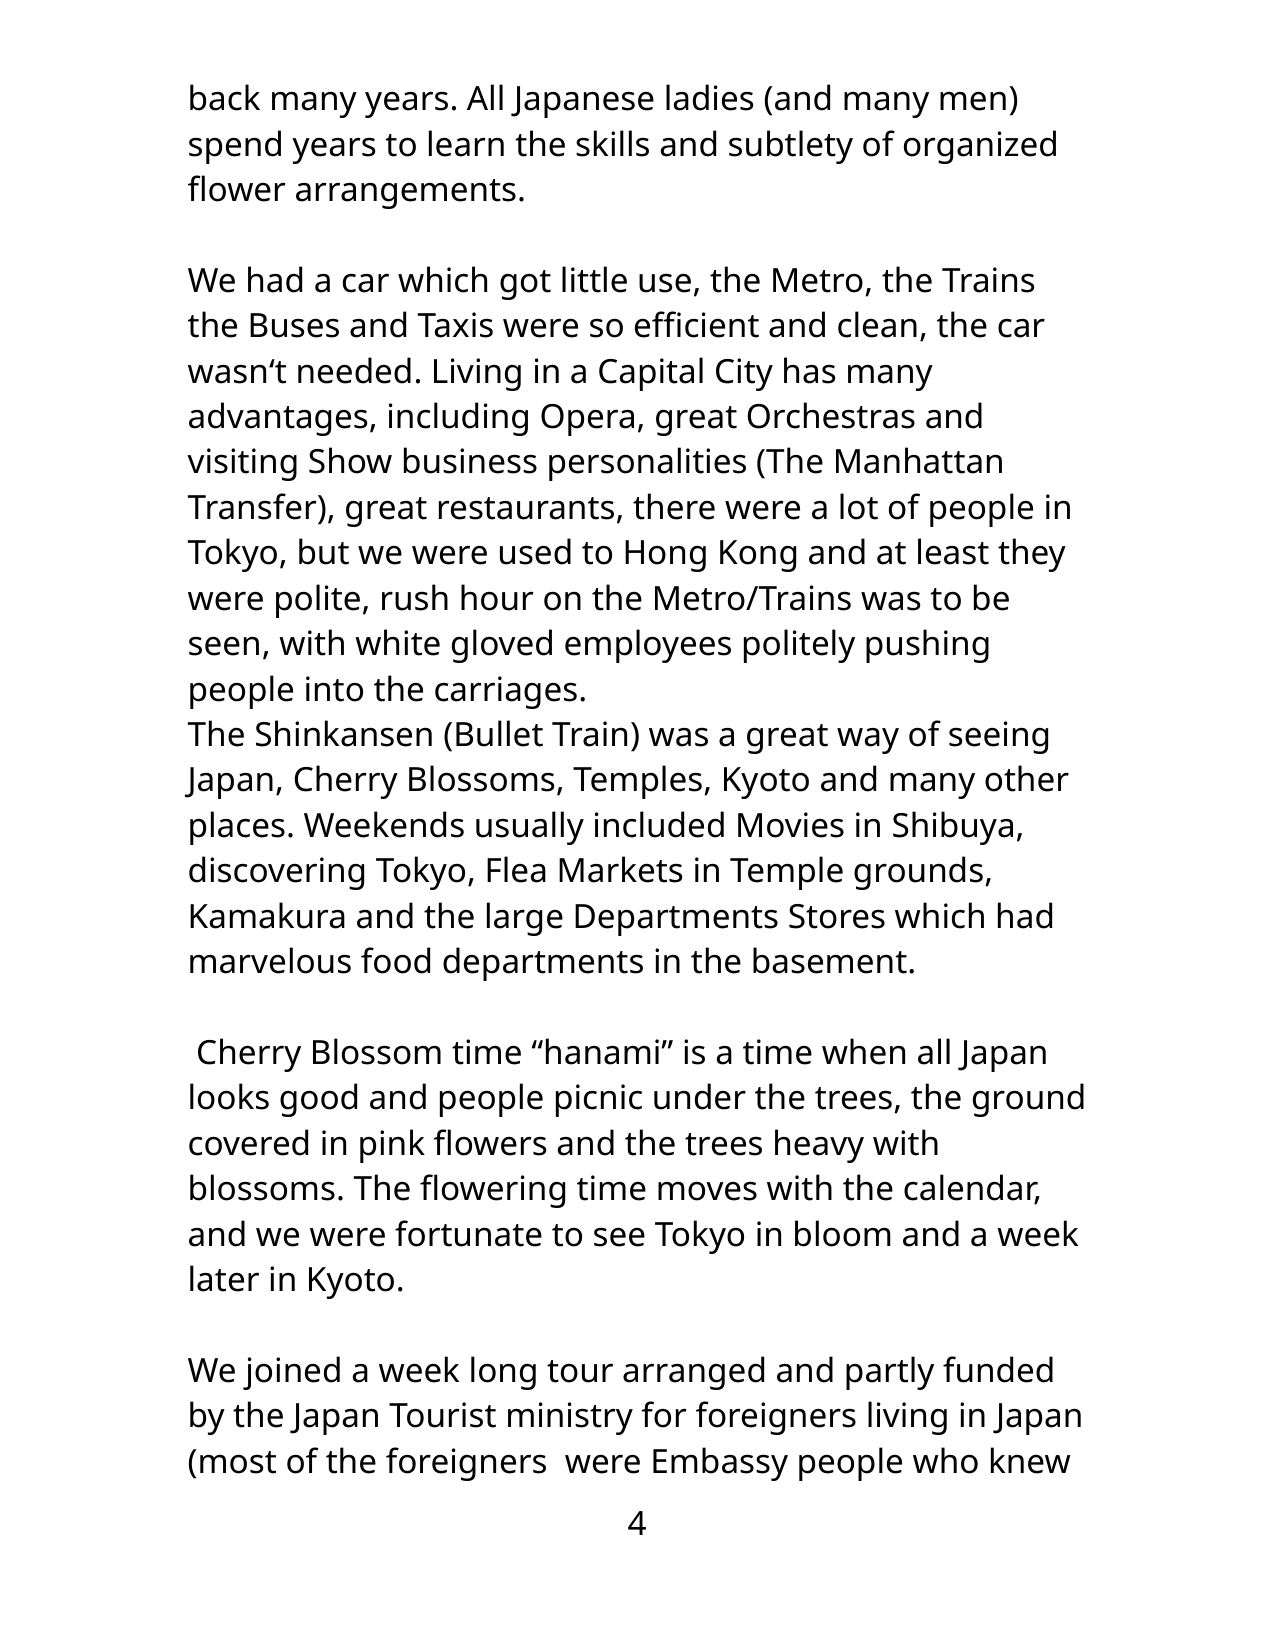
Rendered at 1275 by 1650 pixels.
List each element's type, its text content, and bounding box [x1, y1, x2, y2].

text Cherry Blossom time “hanami” is a time when all Japan looks good and people picnic under the trees, the ground covered in pink flowers and the trees heavy with blossoms. The flowering time moves with the calendar, and we were fortunate to see Tokyo in bloom and a week later in Kyoto. [187, 1029, 1087, 1301]
text back many years. All Japanese ladies (and many men) spend years to learn the skills and subtlety of organized flower arrangements. [187, 75, 1087, 211]
text We joined a week long tour arranged and partly funded by the Japan Tourist ministry for foreigners living in Japan (most of the foreigners were Embassy people who knew [187, 1347, 1087, 1483]
text The Shinkansen (Bullet Train) was a great way of seeing Japan, Cherry Blossoms, Temples, Kyoto and many other places. Weekends usually included Movies in Shibuya, discovering Tokyo, Flea Markets in Temple grounds, Kamakura and the large Departments Stores which had marvelous food departments in the basement. [187, 711, 1087, 983]
text We had a car which got little use, the Metro, the Trains the Buses and Taxis were so efficient and clean, the car wasn‘t needed. Living in a Capital City has many advantages, including Opera, great Orchestras and visiting Show business personalities (The Manhattan Transfer), great restaurants, there were a lot of people in Tokyo, but we were used to Hong Kong and at least they were polite, rush hour on the Metro/Trains was to be seen, with white gloved employees politely pushing people into the carriages. [187, 257, 1087, 711]
